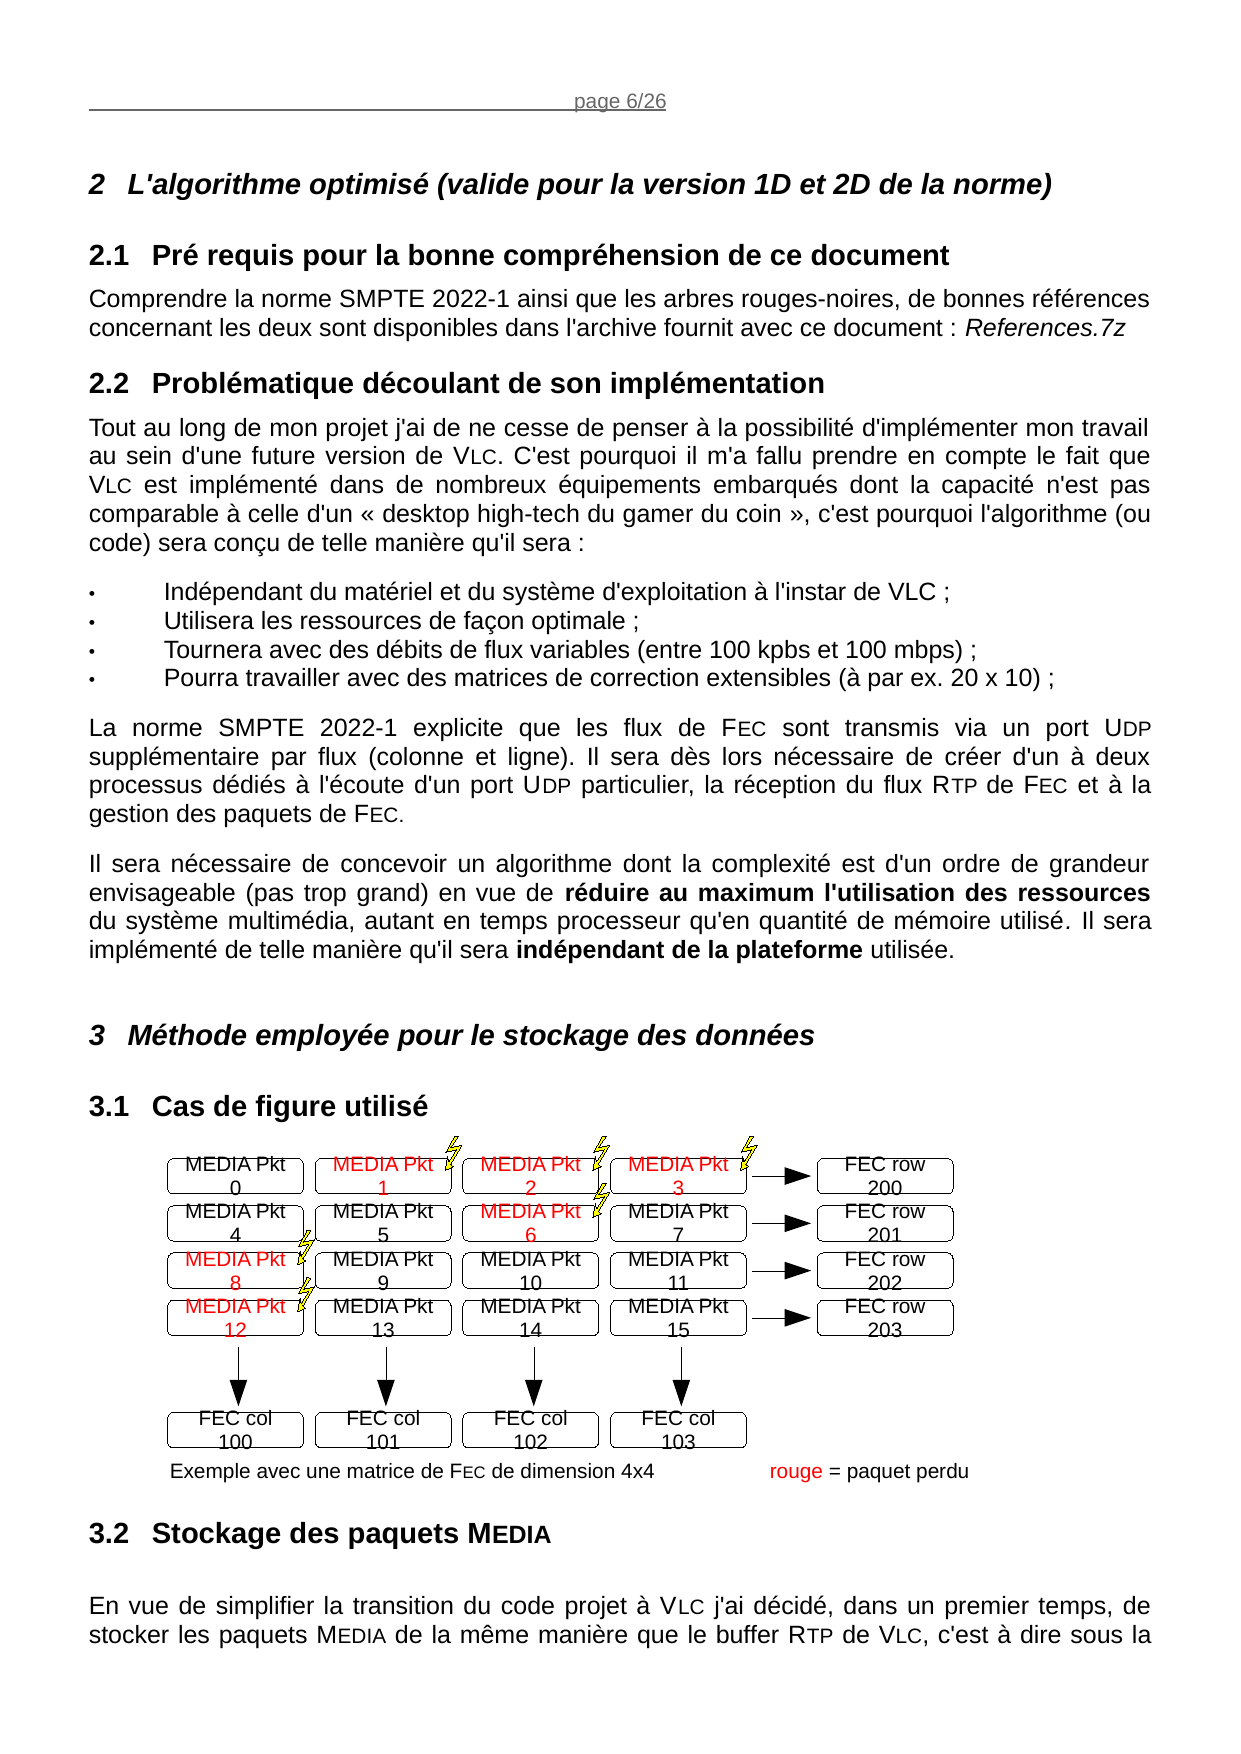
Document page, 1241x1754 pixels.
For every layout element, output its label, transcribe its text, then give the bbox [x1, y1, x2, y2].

subtitle Méthode employée pour le stockage des données [88, 1018, 1152, 1051]
text Tout au long de mon projet j'ai de ne cesse de penser à la possibilité d'implémenter mon travail au sein d'une future version de VLC. C'est pourquoi il m'a fallu prendre en compte le fait que VLC est implémenté dans de nombreux équipements embarqués dont la capacité n'est pas comparable à celle d'un « desktop high-tech du gamer du coin », c'est pourquoi l'algorithme (ou code) sera conçu de telle manière qu'il sera : [88, 413, 1152, 556]
text Il sera nécessaire de concevoir un algorithme dont la complexité est d'un ordre de grandeur envisageable (pas trop grand) en vue de réduire au maximum l'utilisation des ressources du système multimédia, autant en temps processeur qu'en quantité de mémoire utilisé. Il sera implémenté de telle manière qu'il sera indépendant de la plateforme utilisée. [88, 849, 1152, 964]
list Indépendant du matériel et du système d'exploitation à l'instar de VLC ; [88, 577, 1152, 606]
subtitle Pré requis pour la bonne compréhension de ce document [88, 238, 1152, 272]
text En vue de simplifier la transition du code projet à VLC j'ai décidé, dans un premier temps, de stocker les paquets MEDIA de la même manière que le buffer RTP de VLC, c'est à dire sous la [88, 1591, 1152, 1649]
list Utilisera les ressources de façon optimale ; [88, 606, 1152, 635]
subtitle Problématique découlant de son implémentation [88, 367, 1152, 400]
list Pourra travailler avec des matrices de correction extensibles (à par ex. 20 x 10) ; [88, 663, 1152, 692]
text Comprendre la norme SMPTE 2022-1 ainsi que les arbres rouges-noires, de bonnes références concernant les deux sont disponibles dans l'archive fournit avec ce document : References.7z [88, 284, 1152, 342]
subtitle L'algorithme optimisé (valide pour la version 1D et 2D de la norme) [88, 167, 1152, 201]
text La norme SMPTE 2022-1 explicite que les flux de FEC sont transmis via un port UDP supplémentaire par flux (colonne et ligne). Il sera dès lors nécessaire de créer d'un à deux processus dédiés à l'écoute d'un port UDP particulier, la réception du flux RTP de FEC et à la gestion des paquets de FEC. [88, 713, 1152, 828]
subtitle Cas de figure utilisé [88, 1089, 1152, 1122]
list Tournera avec des débits de flux variables (entre 100 kpbs et 100 mbps) ; [88, 635, 1152, 663]
subtitle Stockage des paquets MEDIA [88, 1517, 1152, 1550]
